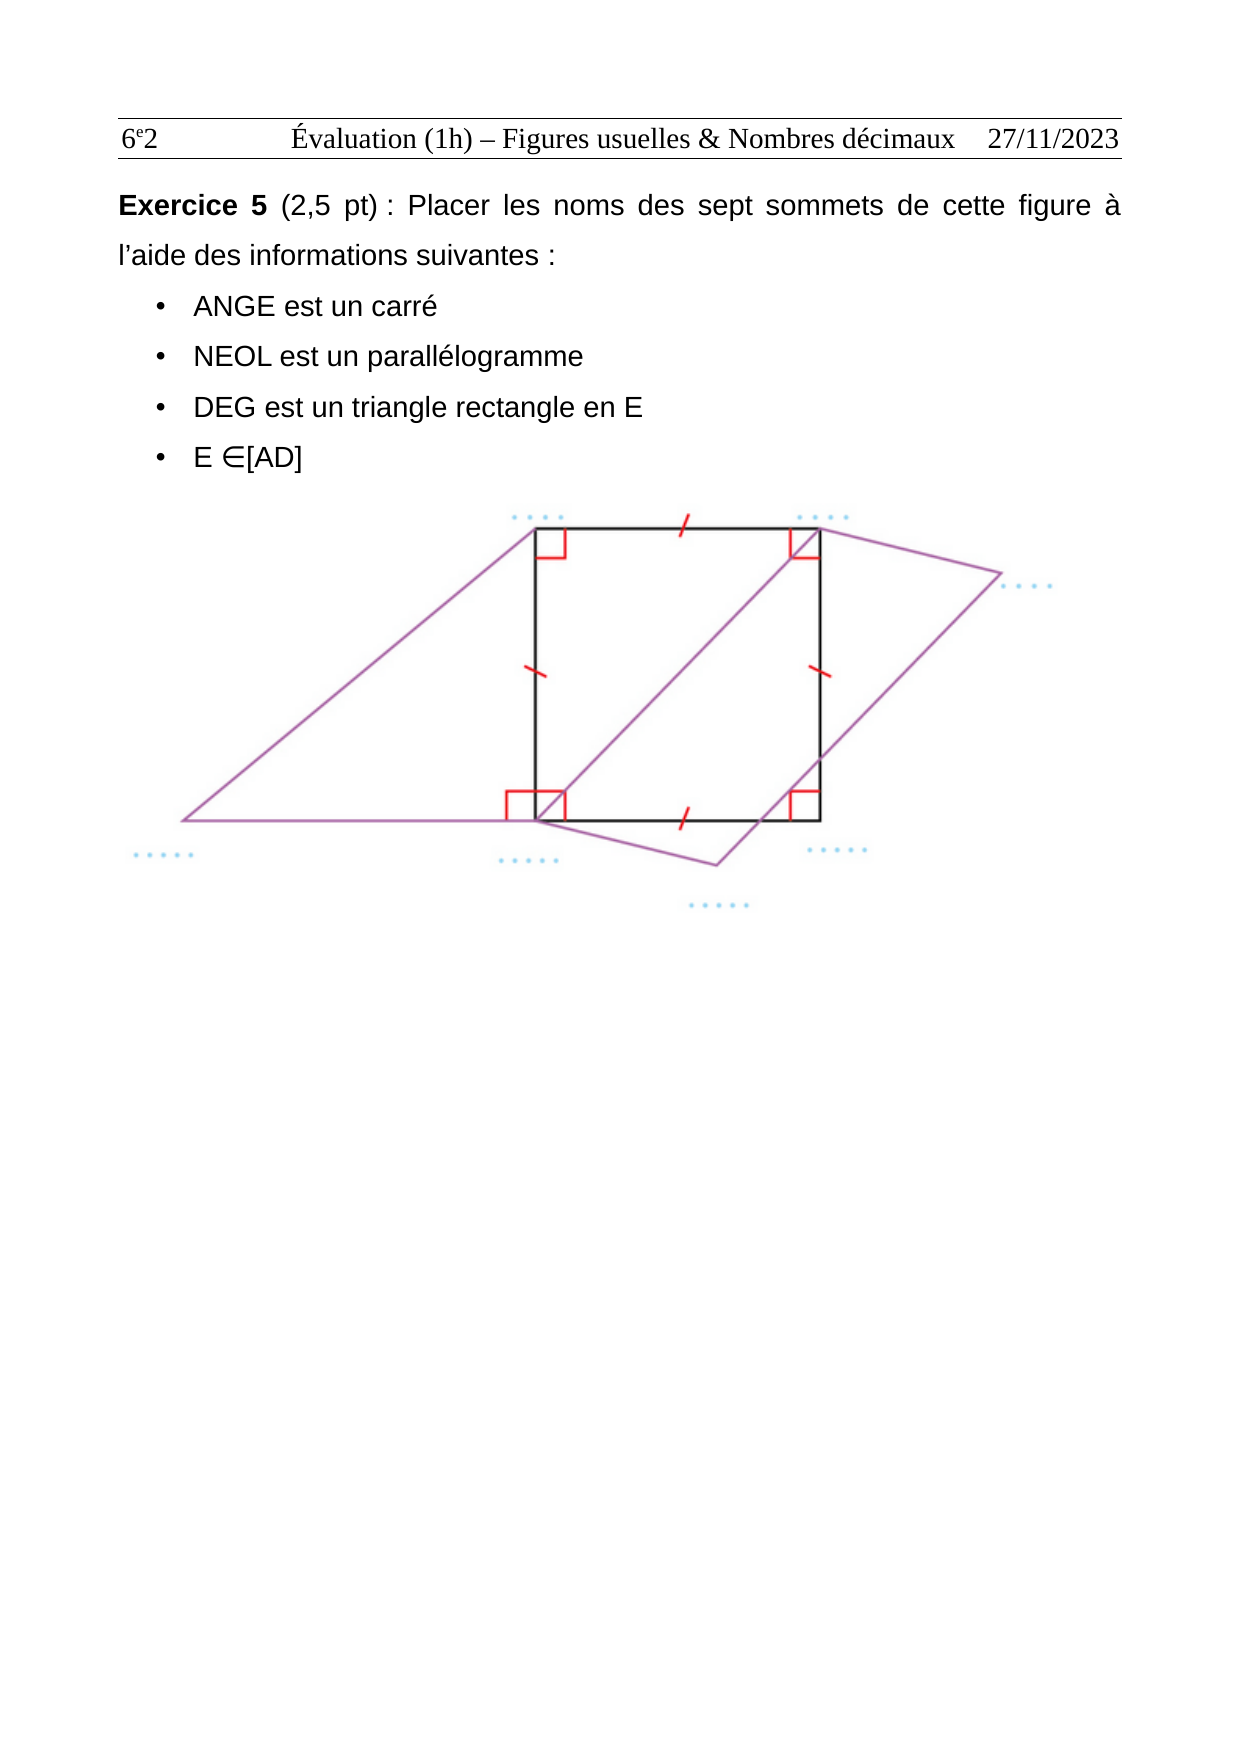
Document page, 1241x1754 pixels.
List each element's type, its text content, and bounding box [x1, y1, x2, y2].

picture [118, 491, 1064, 920]
list E ∈[AD] [156, 440, 1122, 474]
text Exercice 5 (2,5 pt) : Placer les noms des sept sommets de cette figure à l’aide des informations suivantes : [118, 188, 1122, 272]
list DEG est un triangle rectangle en E [156, 390, 1122, 423]
list ANGE est un carré [156, 288, 1122, 322]
list NEOL est un parallélogramme [156, 339, 1122, 373]
